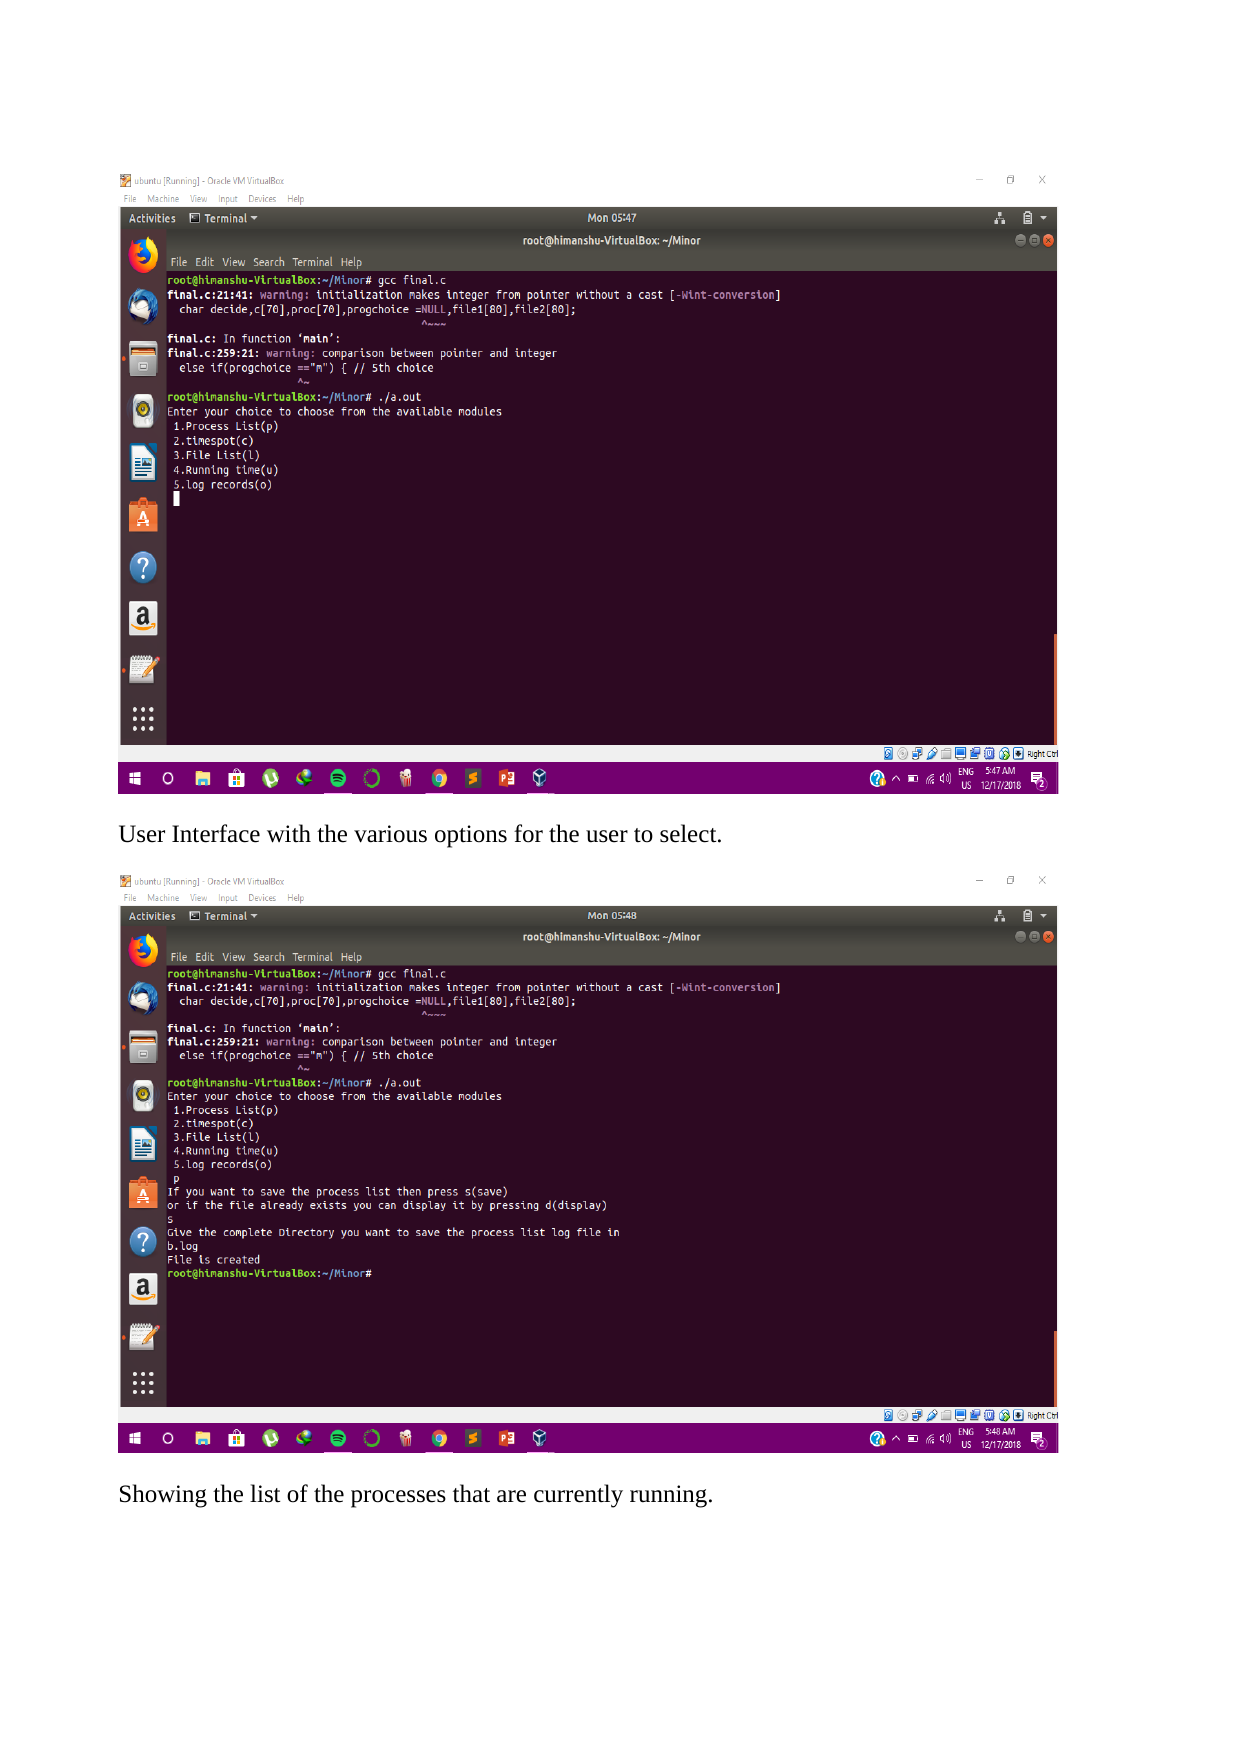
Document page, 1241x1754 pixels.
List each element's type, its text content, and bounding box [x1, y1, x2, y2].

picture [118, 171, 1059, 794]
text User Interface with the various options for the user to select. [118, 819, 1122, 847]
picture [118, 872, 1059, 1453]
text Showing the list of the processes that are currently running. [118, 1479, 1122, 1507]
